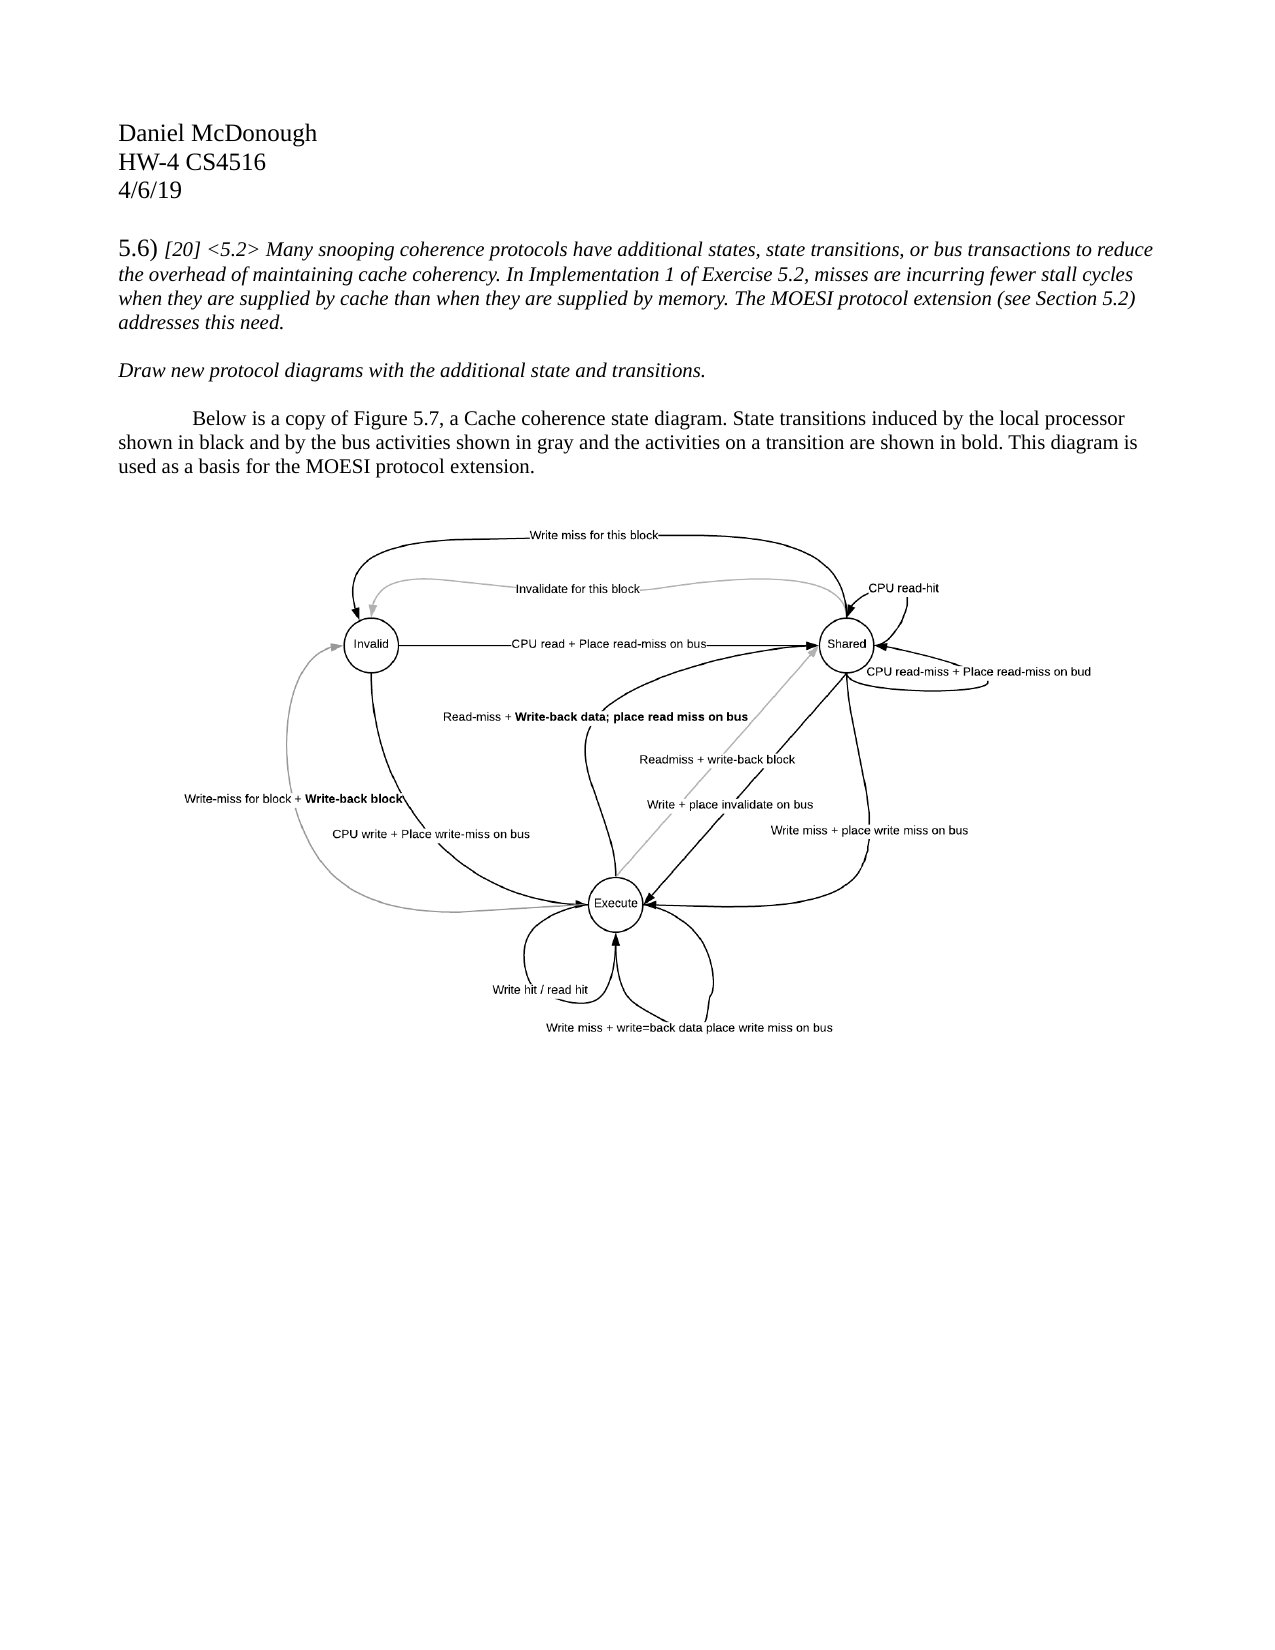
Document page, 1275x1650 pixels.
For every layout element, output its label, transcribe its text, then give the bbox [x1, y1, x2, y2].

text Draw new protocol diagrams with the additional state and transitions. [118, 358, 1157, 382]
text Daniel McDonough [118, 118, 1157, 147]
text 5.6) [20] <5.2> Many snooping coherence protocols have additional states, state transitions, or bus transactions to reduce the overhead of maintaining cache coherency. In Implementation 1 of Exercise 5.2, misses are incurring fewer stall cycles when they are supplied by cache than when they are supplied by memory. The MOESI protocol extension (see Section 5.2) addresses this need. [118, 233, 1157, 334]
text Below is a copy of Figure 5.7, a Cache coherence state diagram. State transitions induced by the local processor shown in black and by the bus activities shown in gray and the activities on a transition are shown in bold. This diagram is used as a basis for the MOESI protocol extension. [118, 406, 1157, 478]
text HW-4 CS4516 [118, 147, 1157, 176]
text 4/6/19 [118, 176, 1157, 204]
picture [157, 502, 1118, 1064]
